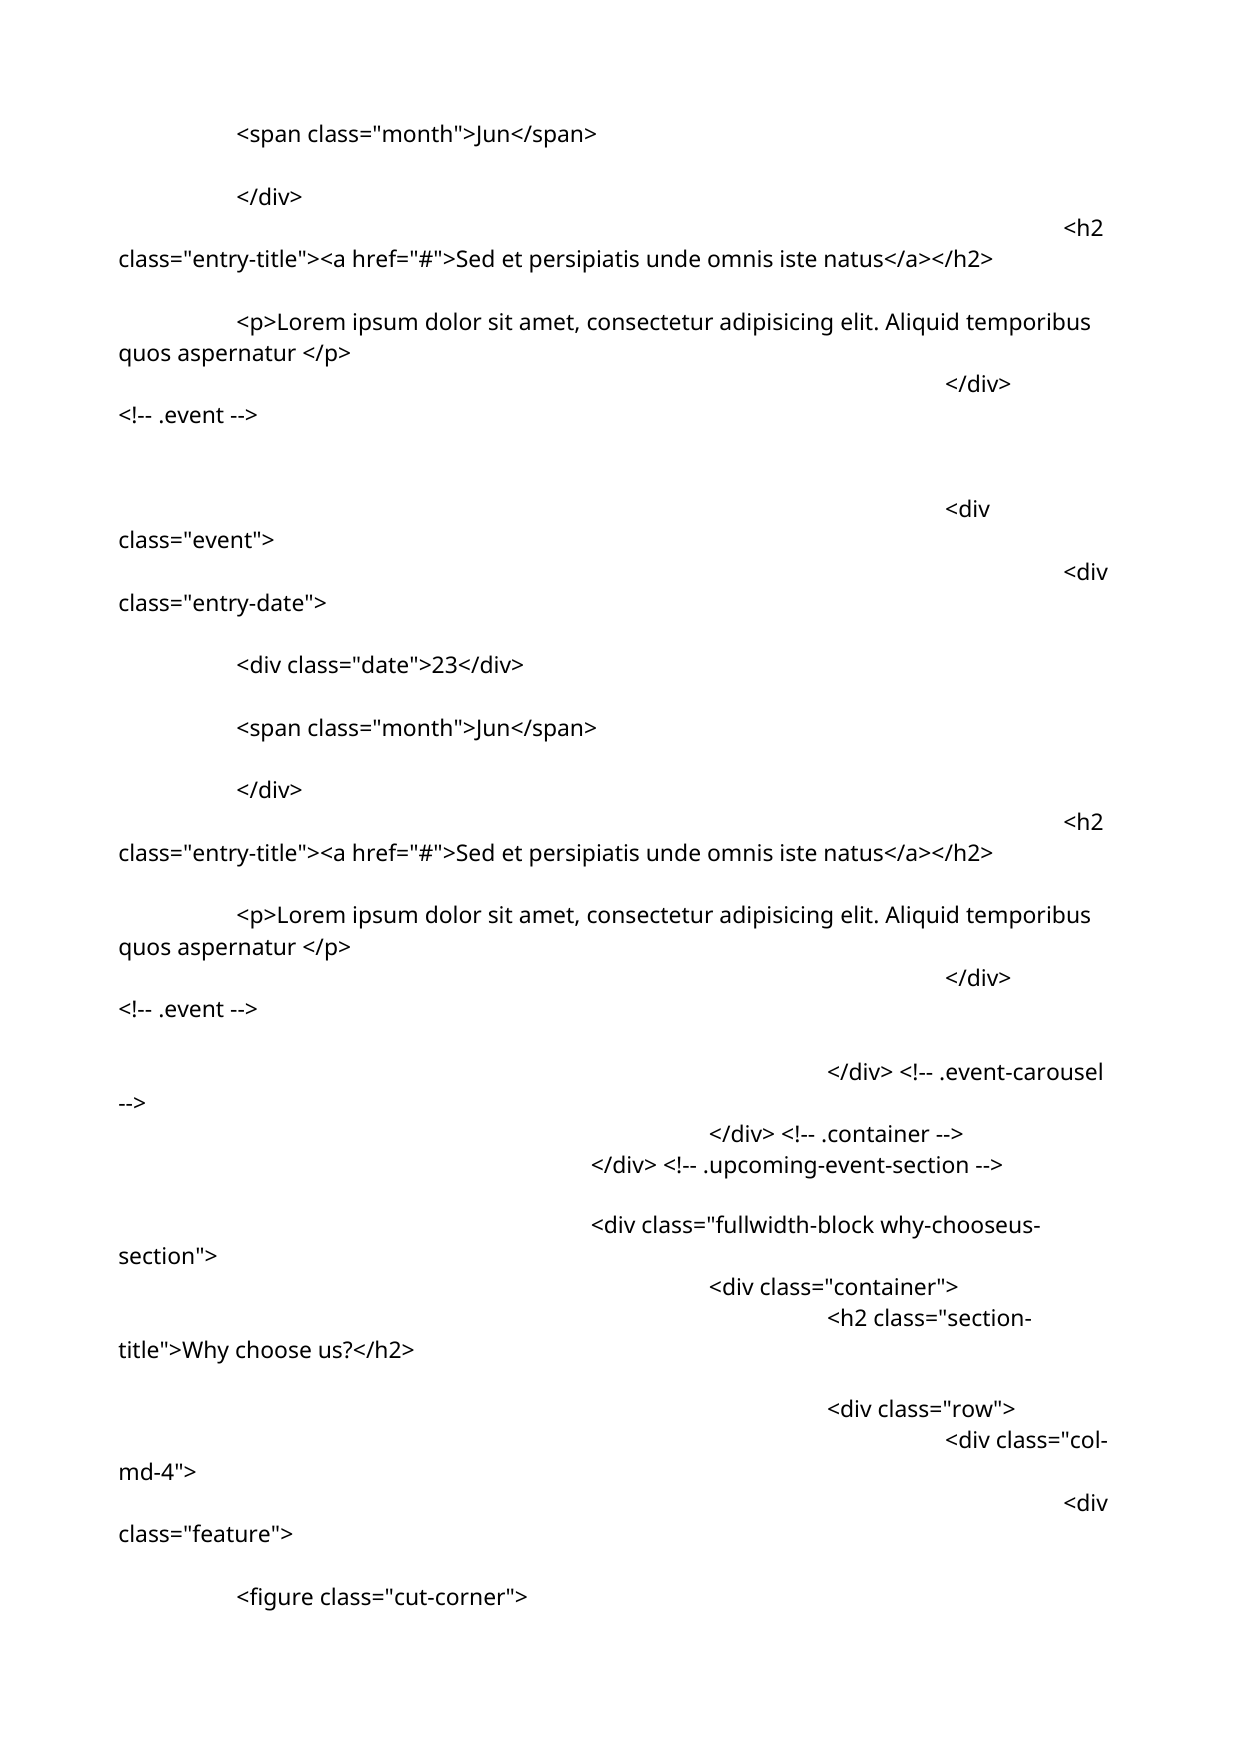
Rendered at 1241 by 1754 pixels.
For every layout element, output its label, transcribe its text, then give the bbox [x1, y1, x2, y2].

text </div> <!-- .event --> [118, 368, 1122, 431]
text </div> [118, 149, 1122, 212]
text <div class="col-md-4"> [118, 1424, 1122, 1487]
text <div class="entry-date"> [118, 556, 1122, 618]
text </div> [118, 743, 1122, 806]
text <div class="fullwidth-block why-chooseus-section"> [118, 1209, 1122, 1271]
text </div> <!-- .event-carousel --> [118, 1056, 1122, 1118]
text <div class="row"> [118, 1393, 1122, 1424]
text <div class="container"> [118, 1271, 1122, 1302]
text </div> <!-- .container --> [118, 1118, 1122, 1149]
text <div class="event"> [118, 493, 1122, 556]
text <h2 class="entry-title"><a href="#">Sed et persipiatis unde omnis iste natus</a></h2> [118, 212, 1122, 274]
text </div> <!-- .event --> [118, 962, 1122, 1024]
text <p>Lorem ipsum dolor sit amet, consectetur adipisicing elit. Aliquid temporibus quos aspernatur </p> [118, 868, 1122, 962]
text <div class="feature"> [118, 1487, 1122, 1549]
text <h2 class="section-title">Why choose us?</h2> [118, 1302, 1122, 1365]
text <span class="month">Jun</span> [118, 118, 1122, 149]
text <span class="month">Jun</span> [118, 681, 1122, 743]
text </div> <!-- .upcoming-event-section --> [118, 1149, 1122, 1181]
text <p>Lorem ipsum dolor sit amet, consectetur adipisicing elit. Aliquid temporibus quos aspernatur </p> [118, 274, 1122, 368]
text <h2 class="entry-title"><a href="#">Sed et persipiatis unde omnis iste natus</a></h2> [118, 806, 1122, 868]
text <figure class="cut-corner"> [118, 1549, 1122, 1612]
text <div class="date">23</div> [118, 618, 1122, 681]
